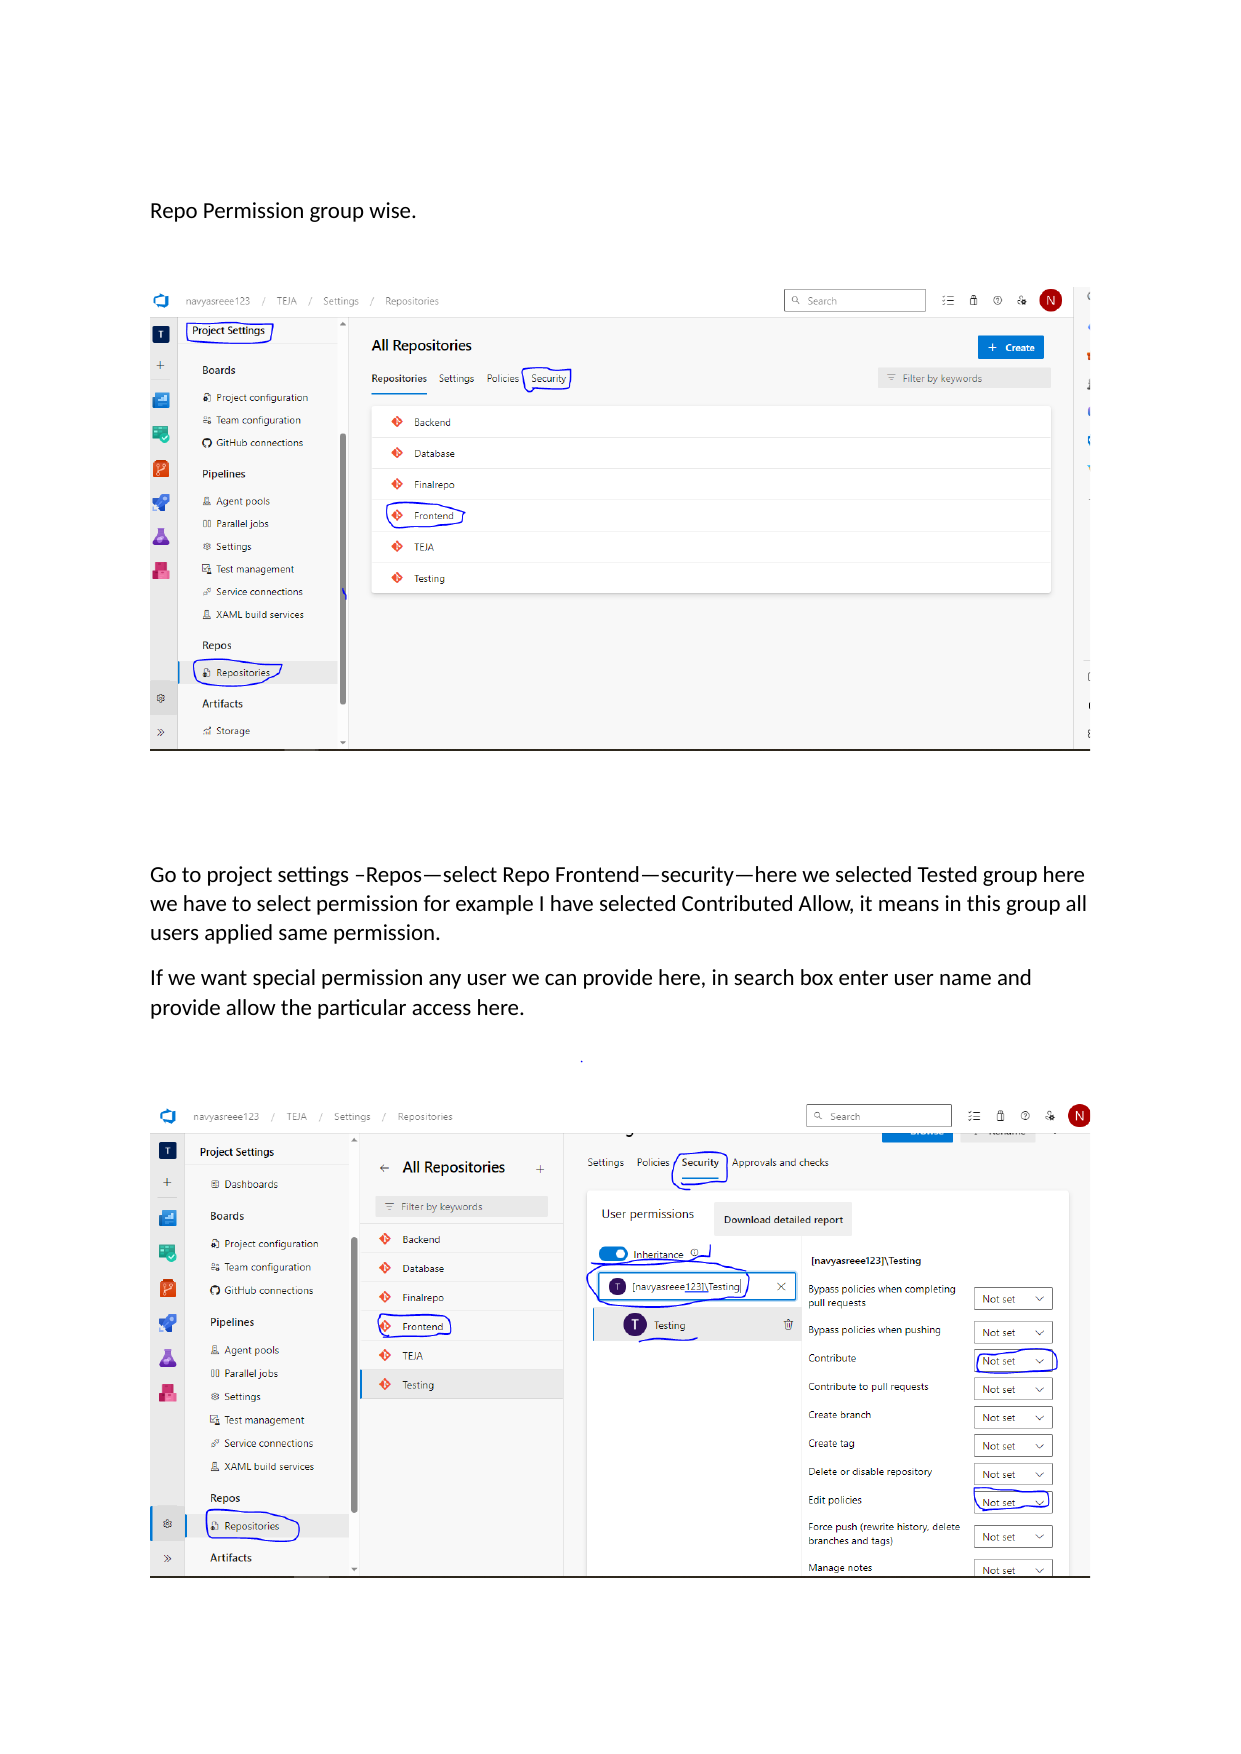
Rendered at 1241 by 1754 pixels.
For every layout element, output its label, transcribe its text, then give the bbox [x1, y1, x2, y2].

text Go to project settings –Repos—select Repo Frontend—security—here we selected Tested group here we have to select permission for example I have selected Contributed Allow, it means in this group all users applied same permission. [150, 860, 1090, 946]
text Repo Permission group wise. [150, 196, 1090, 224]
text If we want special permission any user we can provide here, in search box enter user name and provide allow the particular access here. [150, 963, 1090, 1021]
